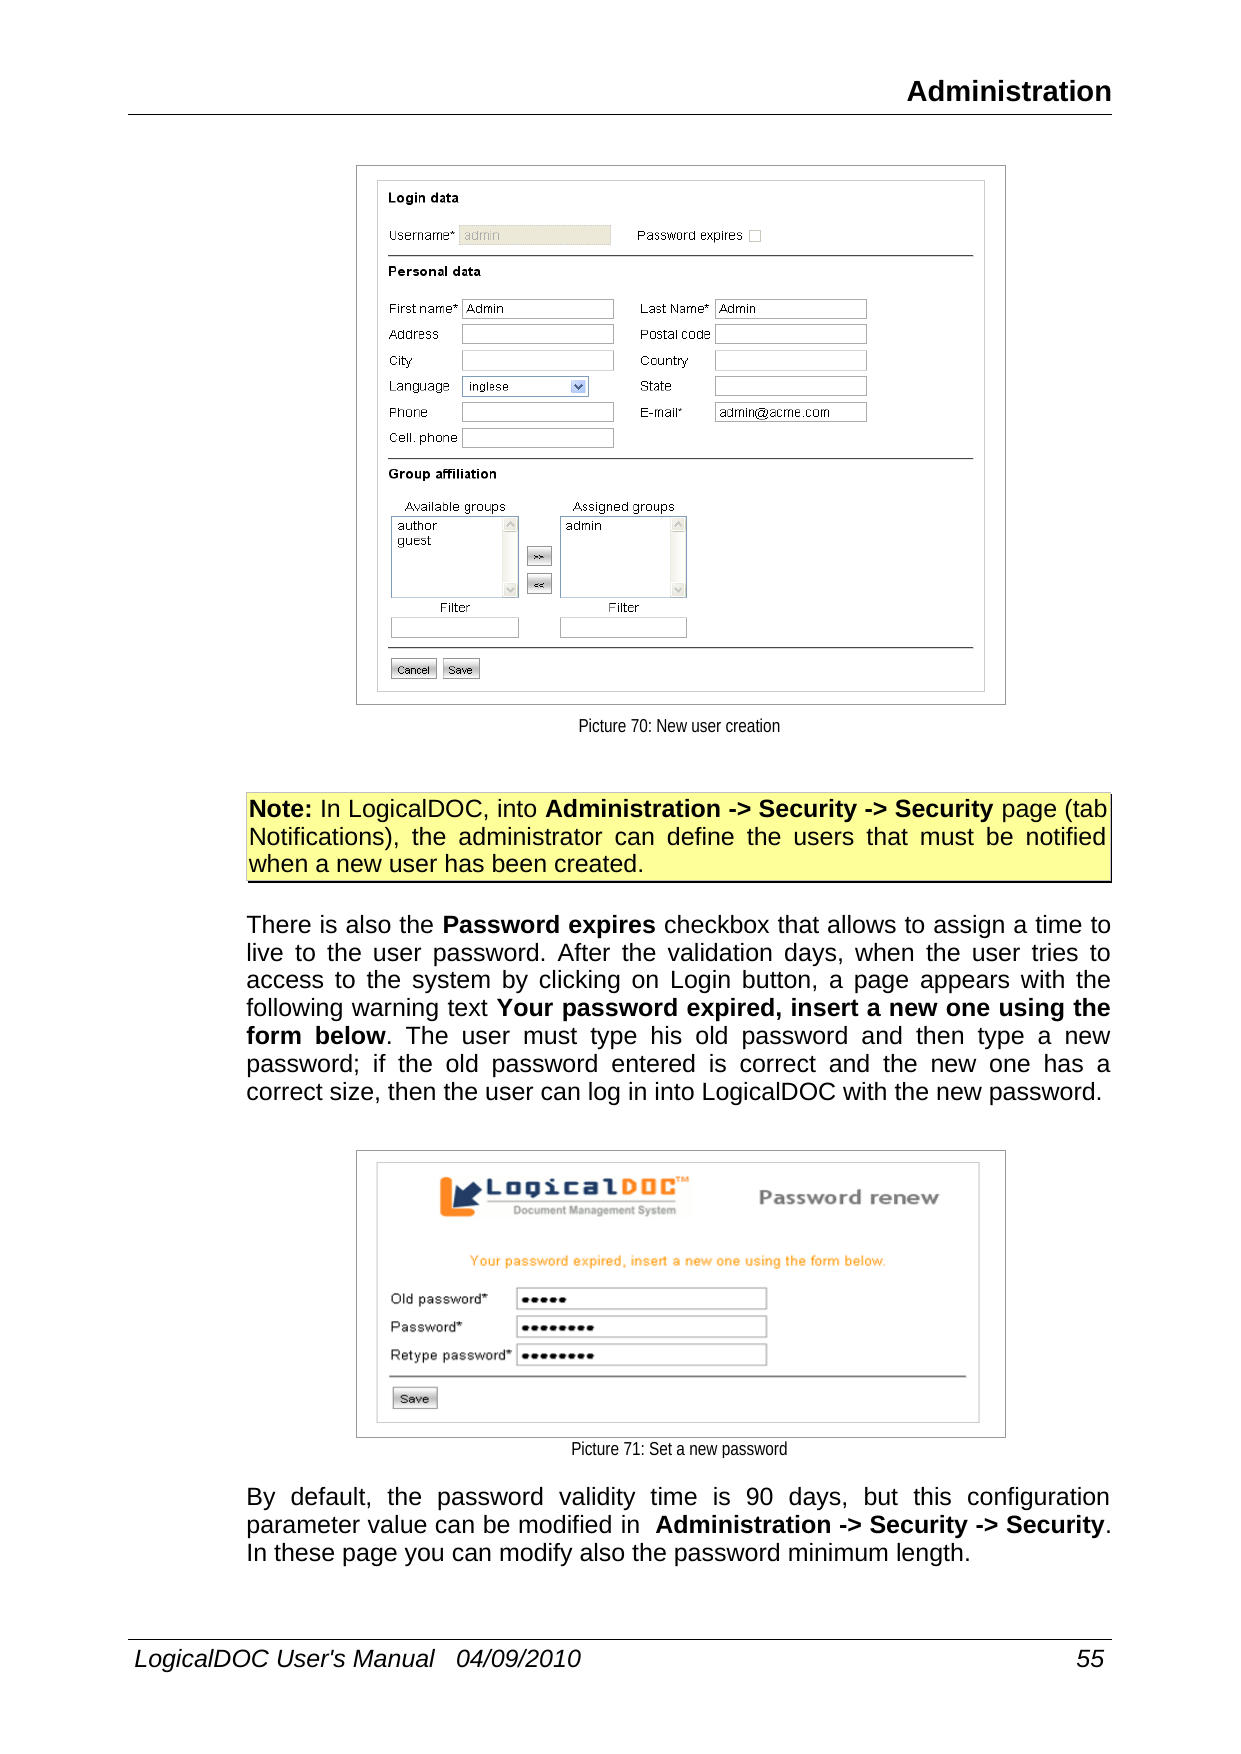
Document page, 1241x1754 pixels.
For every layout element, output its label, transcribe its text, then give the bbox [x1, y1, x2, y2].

text Note: In LogicalDOC, into Administration -> Security -> Security page (tab Notifications), the administrator can define the users that must be notified when a new user has been created. [247, 793, 1110, 880]
text Picture 71: Set a new password [356, 1438, 1002, 1458]
text Picture 70: New user creation [356, 705, 1002, 737]
text There is also the Password expires checkbox that allows to assign a time to live to the user password. After the validation days, when the user tries to access to the system by clicking on Login button, a page appears with the following warning text Your password expired, insert a new one using the form below. The user must type his old password and then type a new password; if the old password entered is correct and the new one has a correct size, then the user can log in into LogicalDOC with the new password. [246, 911, 1112, 1106]
picture [372, 173, 989, 696]
text By default, the password validity time is 90 days, but this configuration parameter value can be modified in Administration -> Security -> Security. In these page you can modify also the password minimum length. [246, 1106, 1112, 1567]
